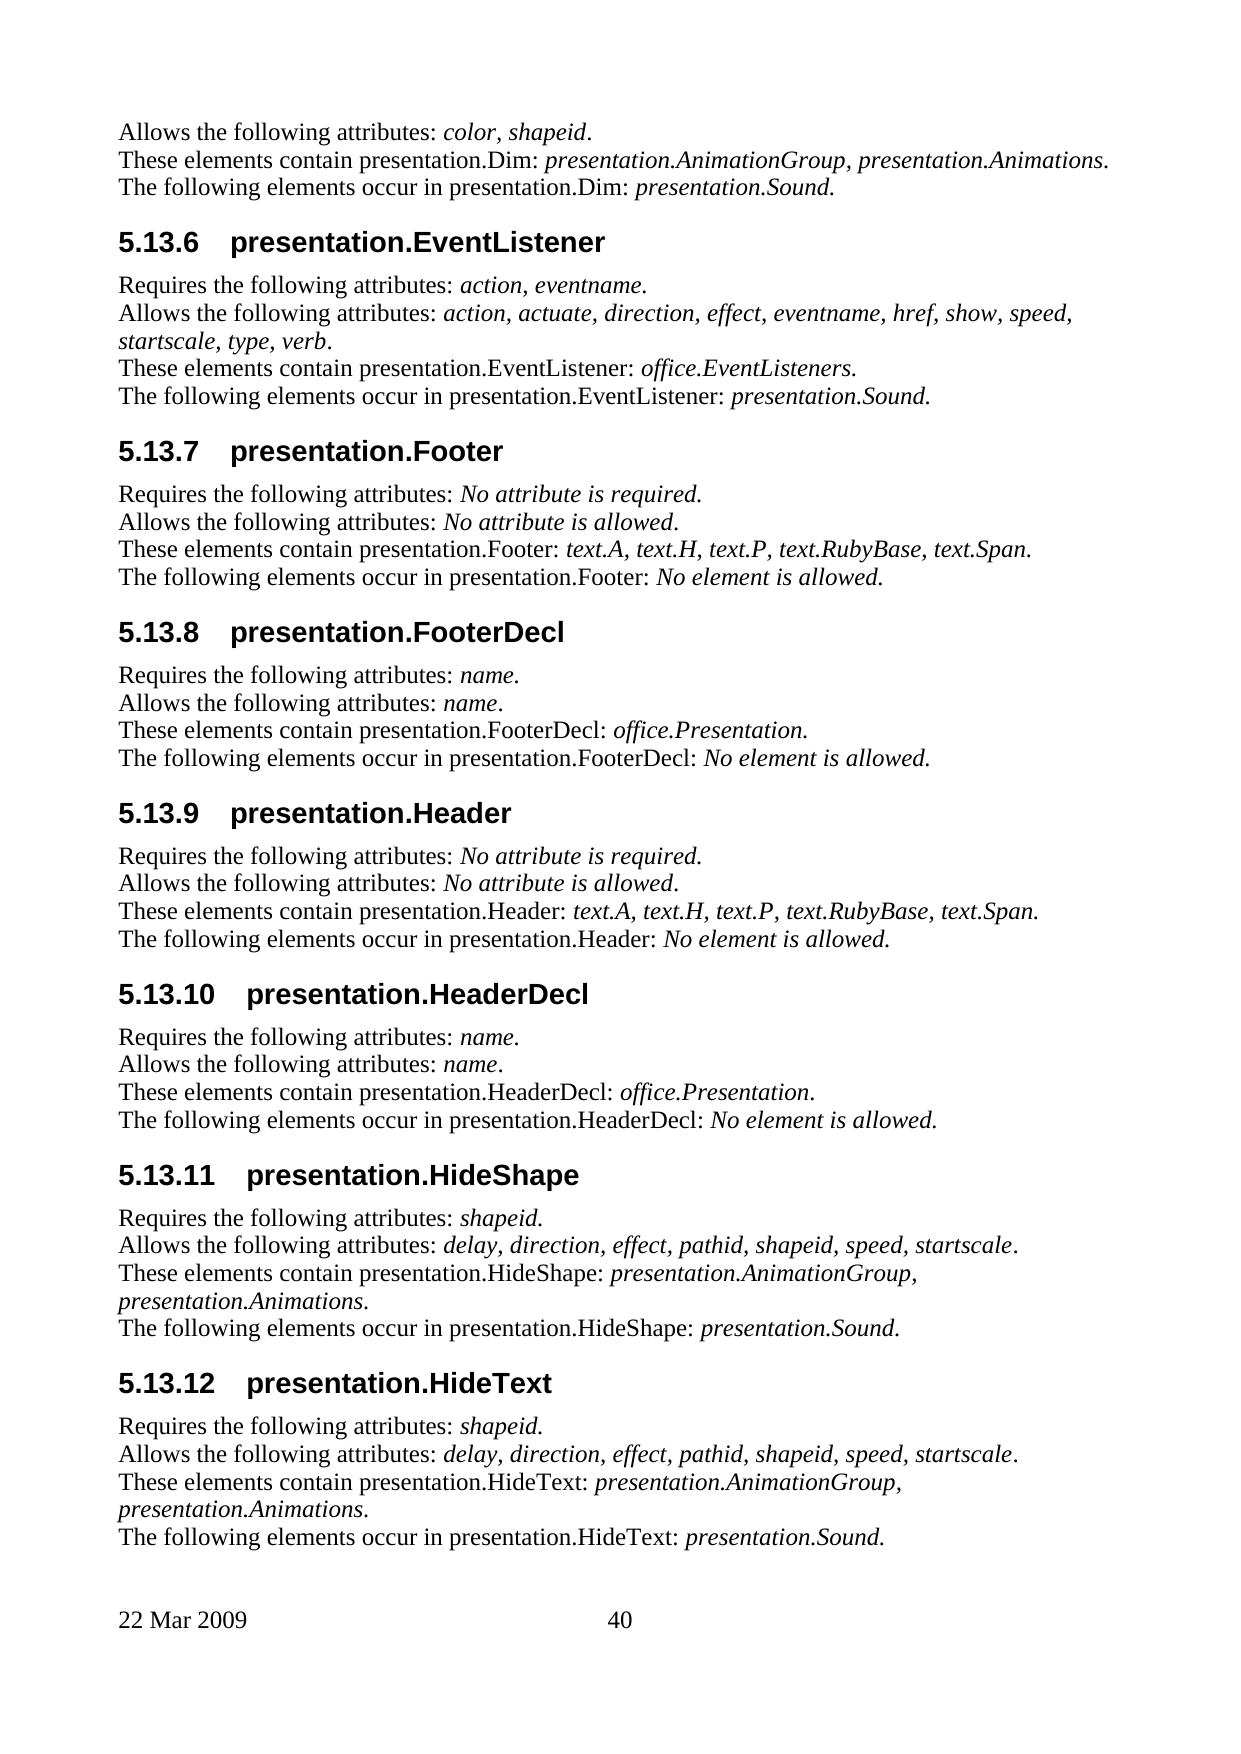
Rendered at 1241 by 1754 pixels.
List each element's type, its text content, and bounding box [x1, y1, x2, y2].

text Requires the following attributes: shapeid. [118, 1412, 1122, 1440]
text Requires the following attributes: name. [118, 1023, 1122, 1051]
text These elements contain presentation.Header: text.A, text.H, text.P, text.RubyBase, text.Span. [118, 897, 1122, 925]
text Requires the following attributes: No attribute is required. [118, 842, 1122, 869]
text Allows the following attributes: color, shapeid. [118, 118, 1122, 146]
subtitle presentation.Header [118, 797, 1122, 829]
subtitle presentation.HideShape [118, 1159, 1122, 1191]
text Allows the following attributes: action, actuate, direction, effect, eventname, href, show, speed, startscale, type, verb. [118, 299, 1122, 354]
subtitle presentation.EventListener [118, 226, 1122, 259]
text These elements contain presentation.EventListener: office.EventListeners. [118, 354, 1122, 382]
subtitle presentation.FooterDecl [118, 616, 1122, 648]
text The following elements occur in presentation.HideShape: presentation.Sound. [118, 1314, 1122, 1342]
text The following elements occur in presentation.HideText: presentation.Sound. [118, 1523, 1122, 1551]
text Requires the following attributes: action, eventname. [118, 271, 1122, 299]
text Allows the following attributes: name. [118, 689, 1122, 716]
text These elements contain presentation.FooterDecl: office.Presentation. [118, 716, 1122, 744]
text These elements contain presentation.HeaderDecl: office.Presentation. [118, 1078, 1122, 1106]
text The following elements occur in presentation.EventListener: presentation.Sound. [118, 382, 1122, 410]
text Requires the following attributes: name. [118, 661, 1122, 689]
text Requires the following attributes: No attribute is required. [118, 480, 1122, 508]
text These elements contain presentation.Footer: text.A, text.H, text.P, text.RubyBase, text.Span. [118, 535, 1122, 563]
text These elements contain presentation.HideShape: presentation.AnimationGroup, presentation.Animations. [118, 1259, 1122, 1314]
text Requires the following attributes: shapeid. [118, 1204, 1122, 1231]
subtitle presentation.HideText [118, 1367, 1122, 1400]
text These elements contain presentation.Dim: presentation.AnimationGroup, presentation.Animations. [118, 146, 1122, 173]
subtitle presentation.Footer [118, 435, 1122, 467]
text Allows the following attributes: delay, direction, effect, pathid, shapeid, speed, startscale. [118, 1231, 1122, 1259]
text The following elements occur in presentation.Dim: presentation.Sound. [118, 173, 1122, 201]
text The following elements occur in presentation.HeaderDecl: No element is allowed. [118, 1106, 1122, 1134]
text The following elements occur in presentation.Footer: No element is allowed. [118, 563, 1122, 591]
text Allows the following attributes: delay, direction, effect, pathid, shapeid, speed, startscale. [118, 1440, 1122, 1468]
text These elements contain presentation.HideText: presentation.AnimationGroup, presentation.Animations. [118, 1468, 1122, 1523]
text The following elements occur in presentation.Header: No element is allowed. [118, 925, 1122, 953]
text Allows the following attributes: No attribute is allowed. [118, 869, 1122, 897]
subtitle presentation.HeaderDecl [118, 978, 1122, 1010]
text The following elements occur in presentation.FooterDecl: No element is allowed. [118, 744, 1122, 772]
text Allows the following attributes: No attribute is allowed. [118, 508, 1122, 535]
text Allows the following attributes: name. [118, 1051, 1122, 1078]
